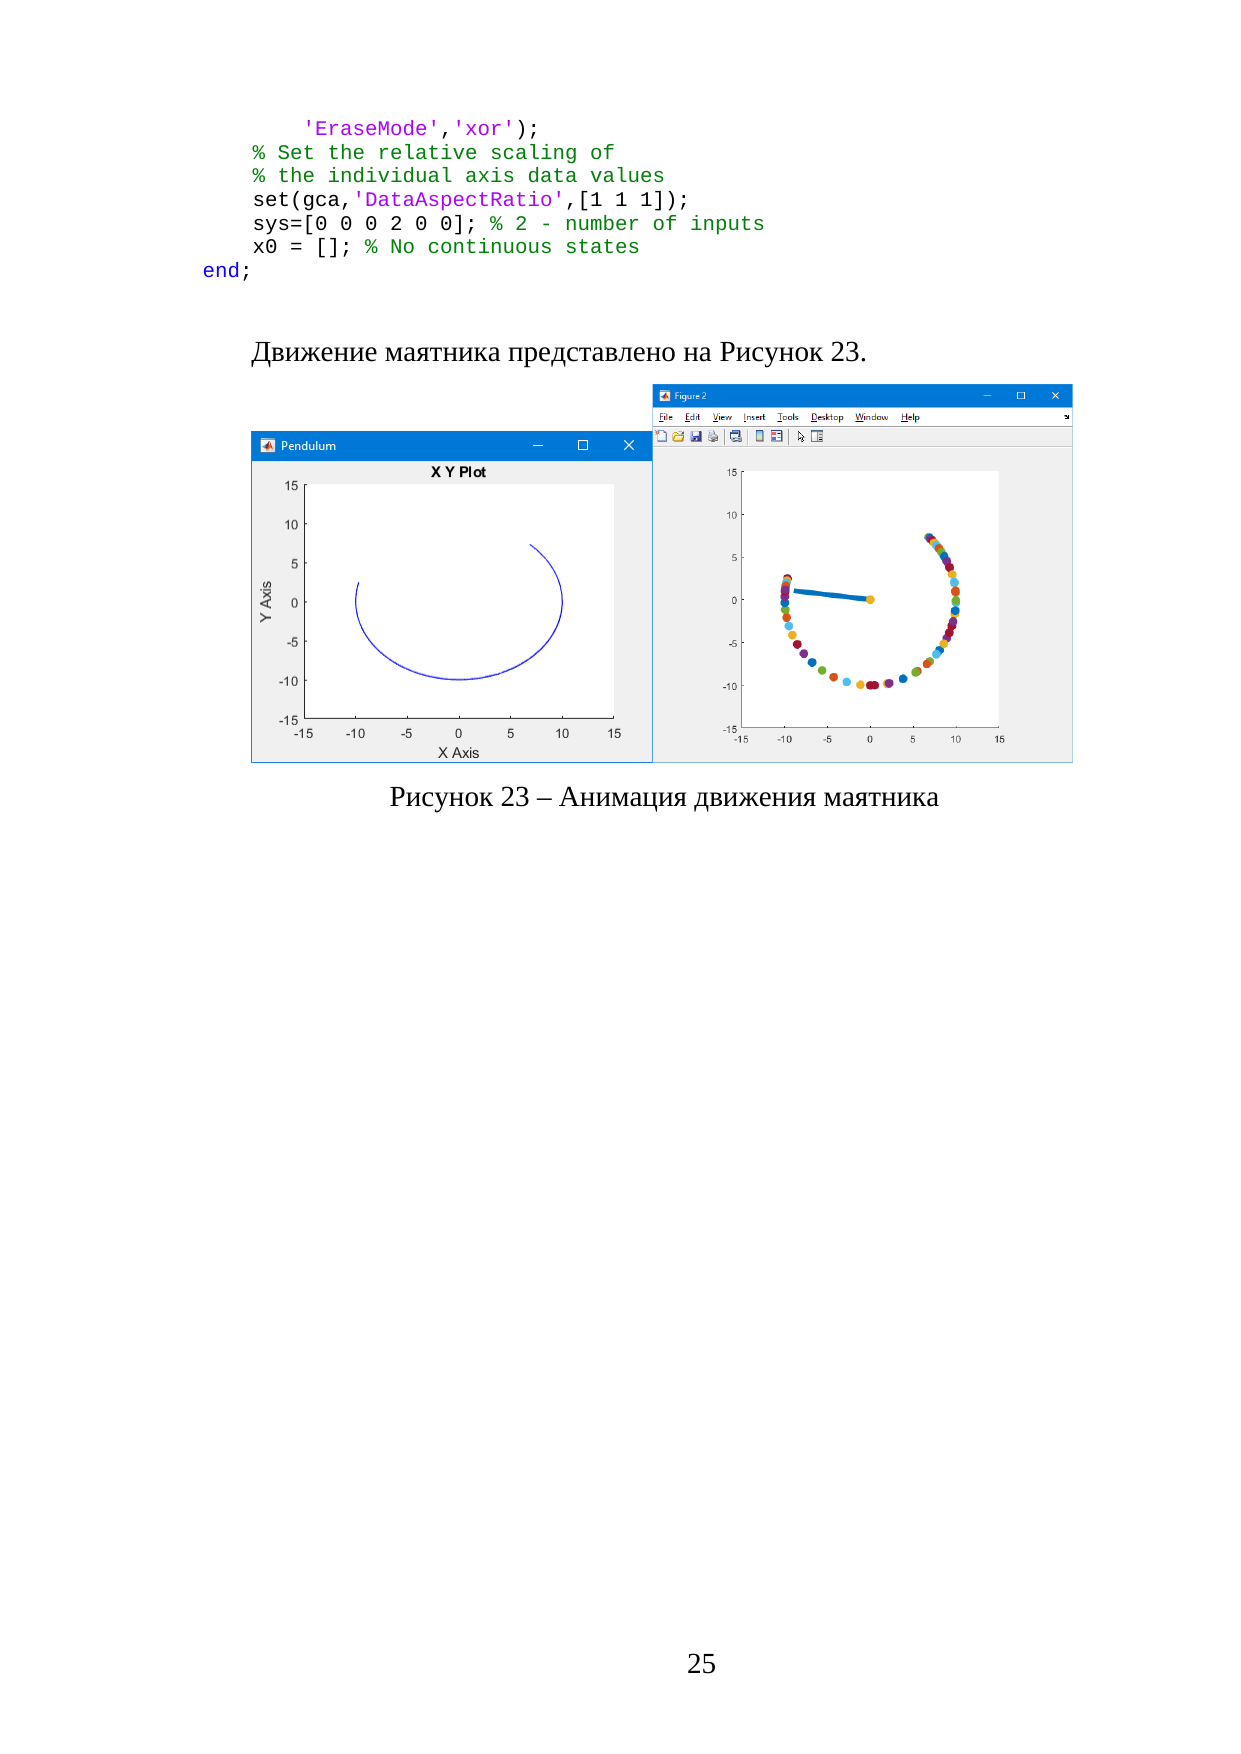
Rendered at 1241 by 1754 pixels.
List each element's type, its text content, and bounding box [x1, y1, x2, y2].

text sys=[0 0 0 2 0 0]; % 2 - number of inputs [177, 213, 1152, 236]
text 'EraseMode','xor'); [177, 118, 1152, 142]
text set(gca,'DataAspectRatio',[1 1 1]); [177, 189, 1152, 213]
text Движение маятника представлено на рисунок 23. [177, 334, 1152, 367]
text x0 = []; % No continuous states [177, 236, 1152, 260]
text end; [177, 260, 1152, 284]
text % the individual axis data values [177, 165, 1152, 189]
picture [251, 384, 1073, 763]
text Рисунок 23 – Анимация движения маятника [177, 779, 1152, 813]
text % Set the relative scaling of [177, 142, 1152, 165]
